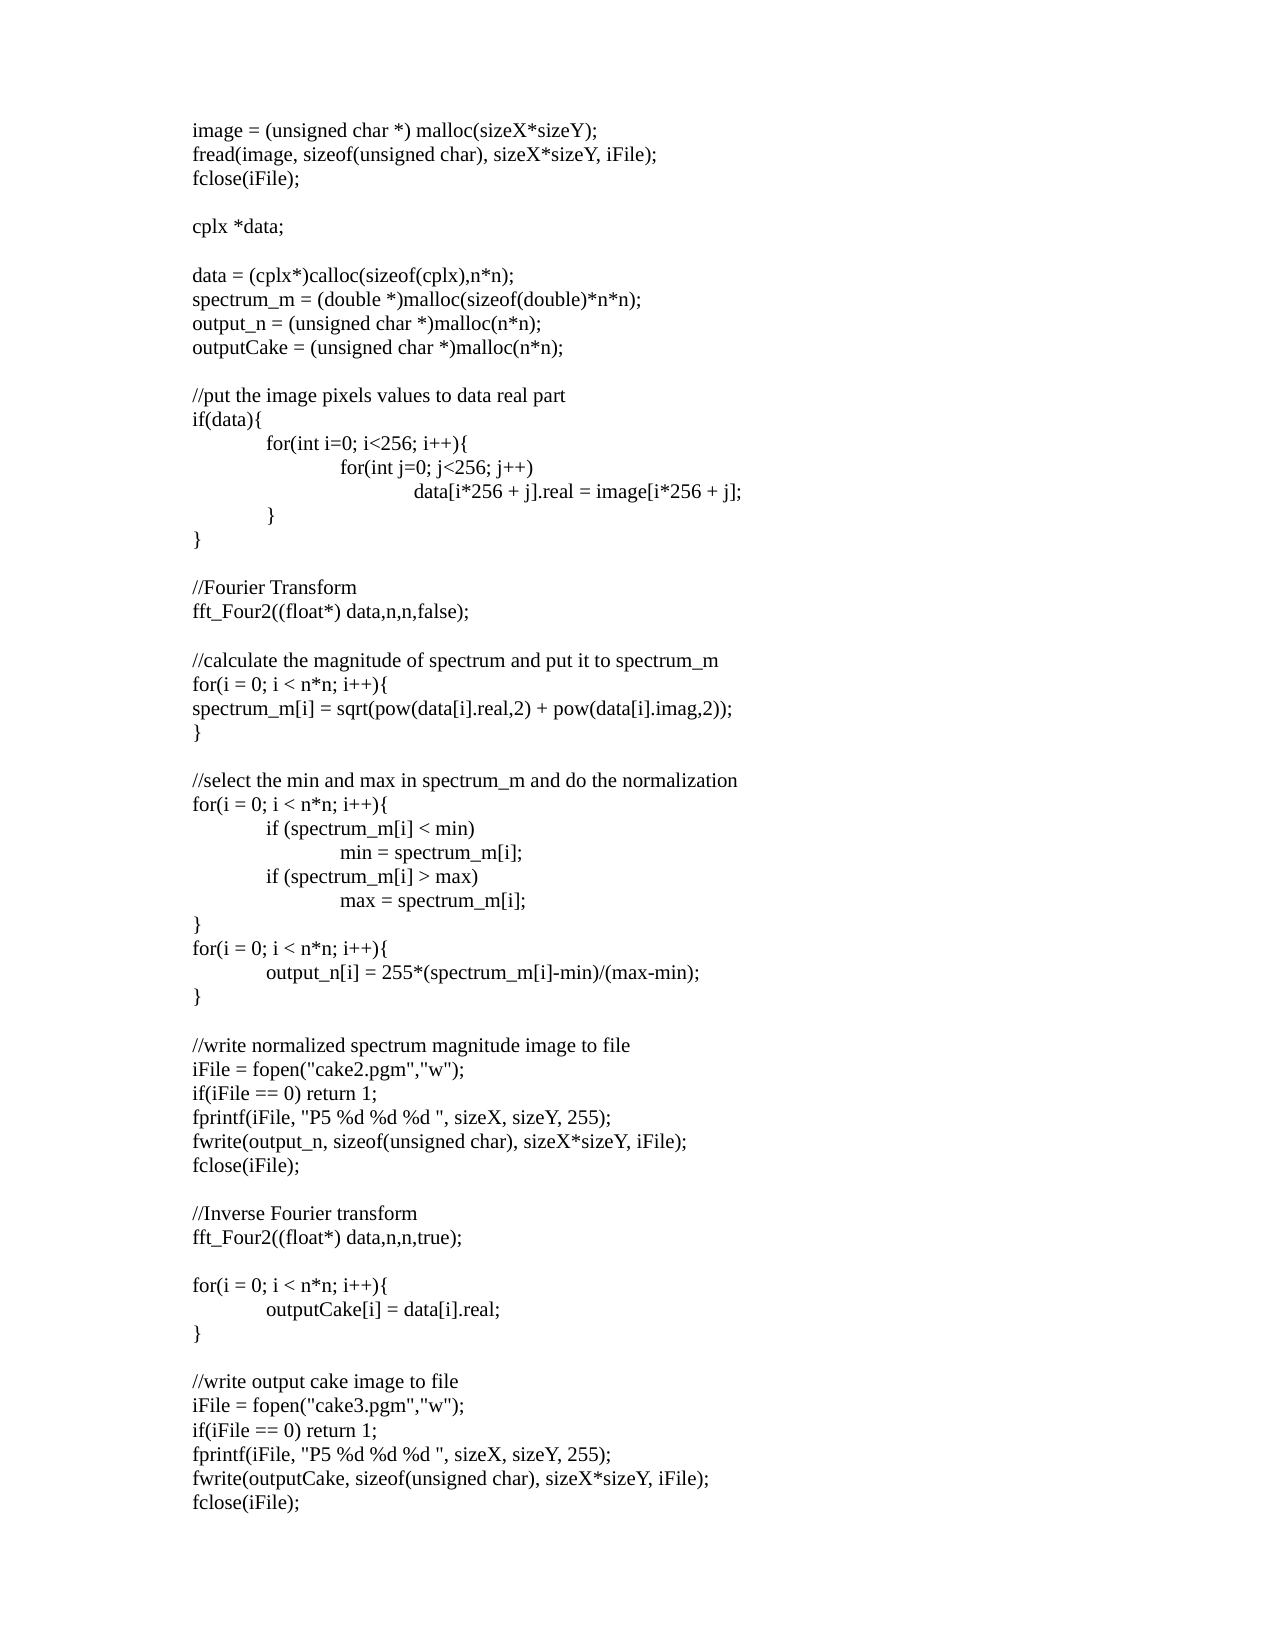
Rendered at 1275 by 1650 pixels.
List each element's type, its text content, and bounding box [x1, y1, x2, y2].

text //write output cake image to file [118, 1369, 1157, 1393]
text image = (unsigned char *) malloc(sizeX*sizeY); [118, 118, 1157, 142]
text iFile = fopen("cake3.pgm","w"); [118, 1393, 1157, 1417]
text } [118, 1321, 1157, 1345]
text spectrum_m[i] = sqrt(pow(data[i].real,2) + pow(data[i].imag,2)); [118, 696, 1157, 720]
text for(i = 0; i < n*n; i++){ [118, 672, 1157, 696]
text min = spectrum_m[i]; [118, 840, 1157, 864]
text fclose(iFile); [118, 1490, 1157, 1514]
text fprintf(iFile, "P5 %d %d %d ", sizeX, sizeY, 255); [118, 1105, 1157, 1129]
text if (spectrum_m[i] > max) [118, 864, 1157, 888]
text } [118, 720, 1157, 744]
text } [118, 503, 1157, 527]
text spectrum_m = (double *)malloc(sizeof(double)*n*n); [118, 287, 1157, 311]
text //calculate the magnitude of spectrum and put it to spectrum_m [118, 647, 1157, 672]
text fclose(iFile); [118, 1153, 1157, 1177]
text for(i = 0; i < n*n; i++){ [118, 1273, 1157, 1297]
text fwrite(output_n, sizeof(unsigned char), sizeX*sizeY, iFile); [118, 1129, 1157, 1153]
text for(int i=0; i<256; i++){ [118, 431, 1157, 455]
text if(iFile == 0) return 1; [118, 1417, 1157, 1442]
text fprintf(iFile, "P5 %d %d %d ", sizeX, sizeY, 255); [118, 1442, 1157, 1466]
text //put the image pixels values to data real part [118, 383, 1157, 407]
text outputCake[i] = data[i].real; [118, 1297, 1157, 1321]
text } [118, 912, 1157, 936]
text output_n[i] = 255*(spectrum_m[i]-min)/(max-min); [118, 960, 1157, 984]
text data[i*256 + j].real = image[i*256 + j]; [118, 479, 1157, 503]
text output_n = (unsigned char *)malloc(n*n); [118, 311, 1157, 335]
text outputCake = (unsigned char *)malloc(n*n); [118, 335, 1157, 359]
text for(i = 0; i < n*n; i++){ [118, 936, 1157, 960]
text } [118, 984, 1157, 1008]
text //select the min and max in spectrum_m and do the normalization [118, 768, 1157, 792]
text fread(image, sizeof(unsigned char), sizeX*sizeY, iFile); [118, 142, 1157, 166]
text //Inverse Fourier transform [118, 1201, 1157, 1225]
text cplx *data; [118, 214, 1157, 238]
text data = (cplx*)calloc(sizeof(cplx),n*n); [118, 262, 1157, 287]
text max = spectrum_m[i]; [118, 888, 1157, 912]
text for(i = 0; i < n*n; i++){ [118, 792, 1157, 816]
text fft_Four2((float*) data,n,n,false); [118, 599, 1157, 623]
text //Fourier Transform [118, 575, 1157, 599]
text fft_Four2((float*) data,n,n,true); [118, 1225, 1157, 1249]
text for(int j=0; j<256; j++) [118, 455, 1157, 479]
text fclose(iFile); [118, 166, 1157, 190]
text if(iFile == 0) return 1; [118, 1081, 1157, 1105]
text } [118, 527, 1157, 551]
text if(data){ [118, 407, 1157, 431]
text if (spectrum_m[i] < min) [118, 816, 1157, 840]
text iFile = fopen("cake2.pgm","w"); [118, 1057, 1157, 1081]
text fwrite(outputCake, sizeof(unsigned char), sizeX*sizeY, iFile); [118, 1466, 1157, 1490]
text //write normalized spectrum magnitude image to file [118, 1032, 1157, 1057]
